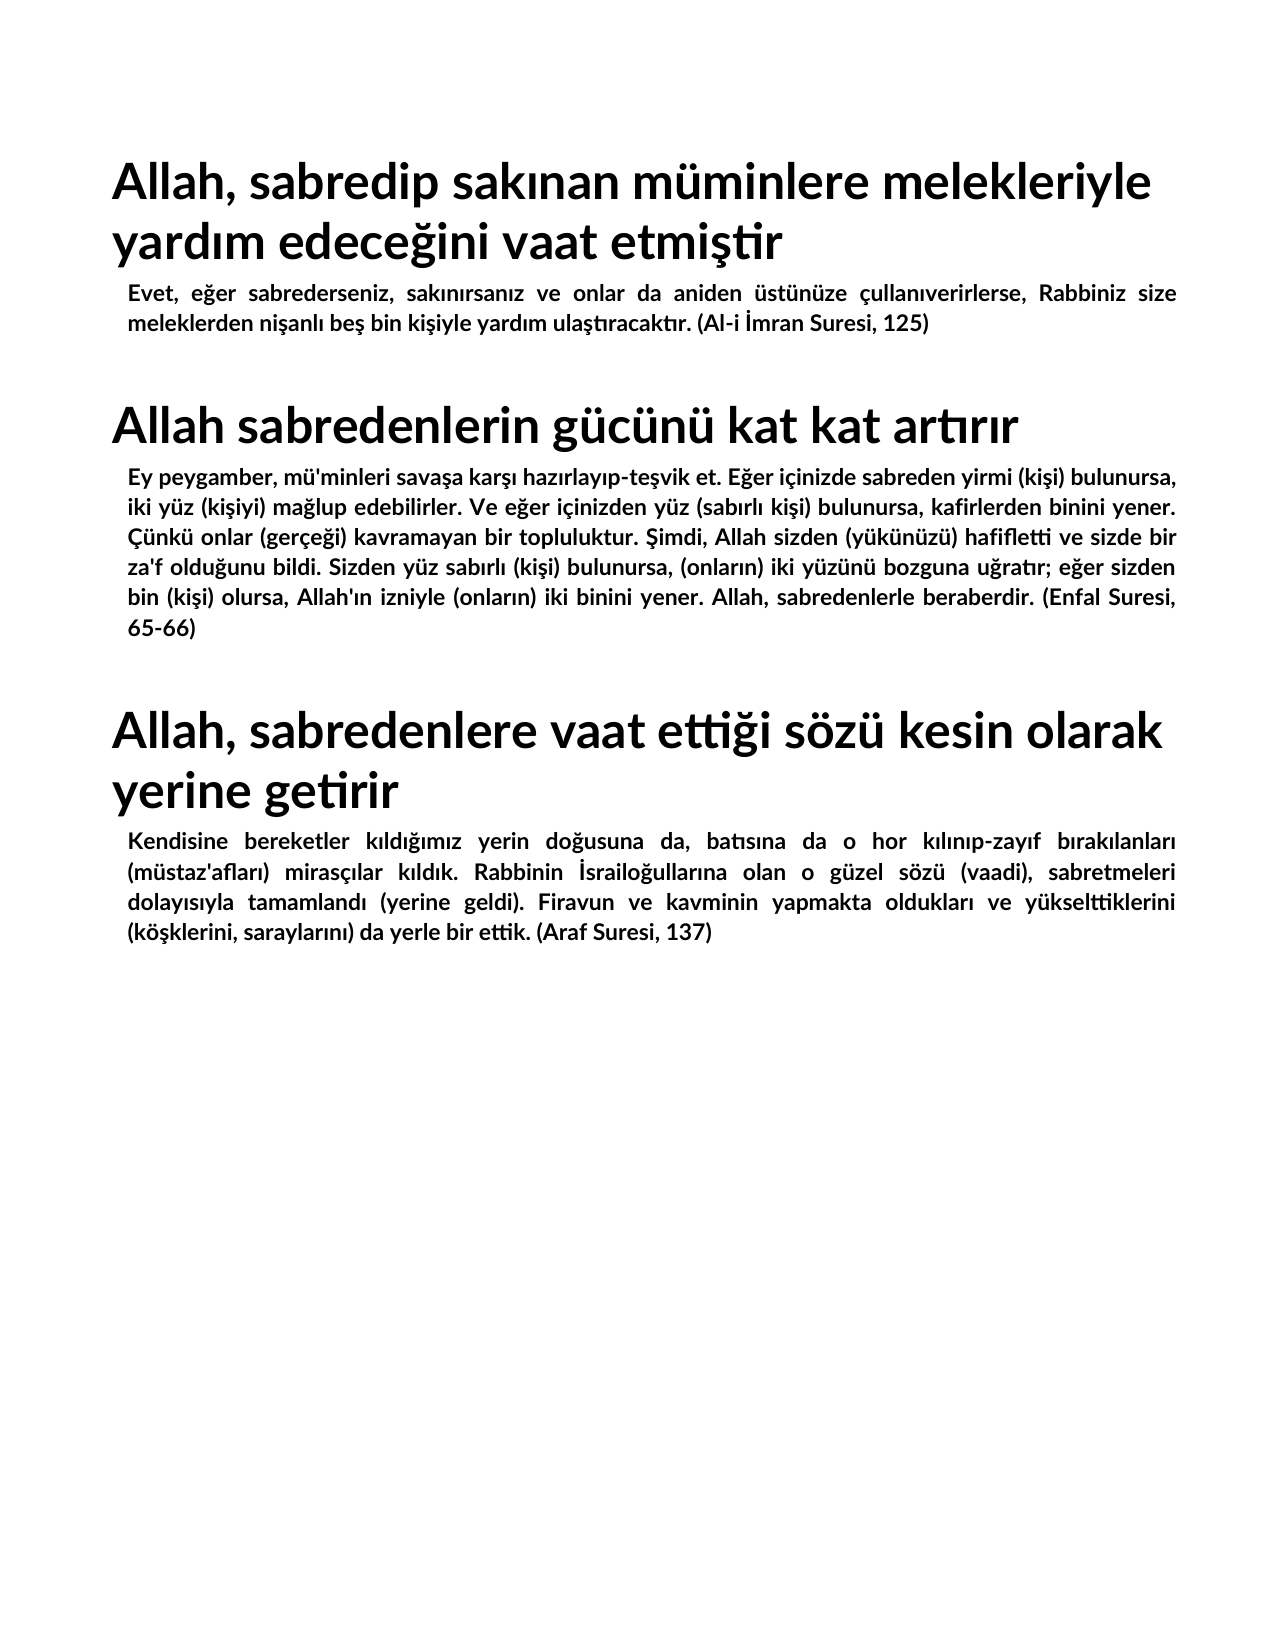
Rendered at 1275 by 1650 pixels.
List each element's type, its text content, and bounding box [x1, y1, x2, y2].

text Ey peygamber, mü'minleri savaşa karşı hazırlayıp-teşvik et. Eğer içinizde sabreden yirmi (kişi) bulunursa, iki yüz (kişiyi) mağlup edebilirler. Ve eğer içinizden yüz (sabırlı kişi) bulunursa, kafirlerden binini yener. Çünkü onlar (gerçeği) kavramayan bir topluluktur. Şimdi, Allah sizden (yükünüzü) hafifletti ve sizde bir za'f olduğunu bildi. Sizden yüz sabırlı (kişi) bulunursa, (onların) iki yüzünü bozguna uğratır; eğer sizden bin (kişi) olursa, Allah'ın izniyle (onların) iki binini yener. Allah, sabredenlerle beraberdir. (Enfal Suresi, 65-66) [127, 462, 1177, 641]
subtitle Allah, sabredip sakınan müminlere melekleriyle yardım edeceğini vaat etmiştir [112, 150, 1200, 270]
text Kendisine bereketler kıldığımız yerin doğusuna da, batısına da o hor kılınıp-zayıf bırakılanları (müstaz'afları) mirasçılar kıldık. Rabbinin İsrailoğullarına olan o güzel sözü (vaadi), sabretmeleri dolayısıyla tamamlandı (yerine geldi). Firavun ve kavminin yapmakta oldukları ve yükselttiklerini (köşklerini, saraylarını) da yerle bir ettik. (Araf Suresi, 137) [127, 827, 1177, 945]
subtitle Allah, sabredenlere vaat ettiği sözü kesin olarak yerine getirir [112, 699, 1200, 819]
text Evet, eğer sabrederseniz, sakınırsanız ve onlar da aniden üstünüze çullanıverirlerse, Rabbiniz size meleklerden nişanlı beş bin kişiyle yardım ulaştıracaktır. (Al-i İmran Suresi, 125) [127, 278, 1177, 336]
subtitle Allah sabredenlerin gücünü kat kat artırır [112, 394, 1200, 454]
